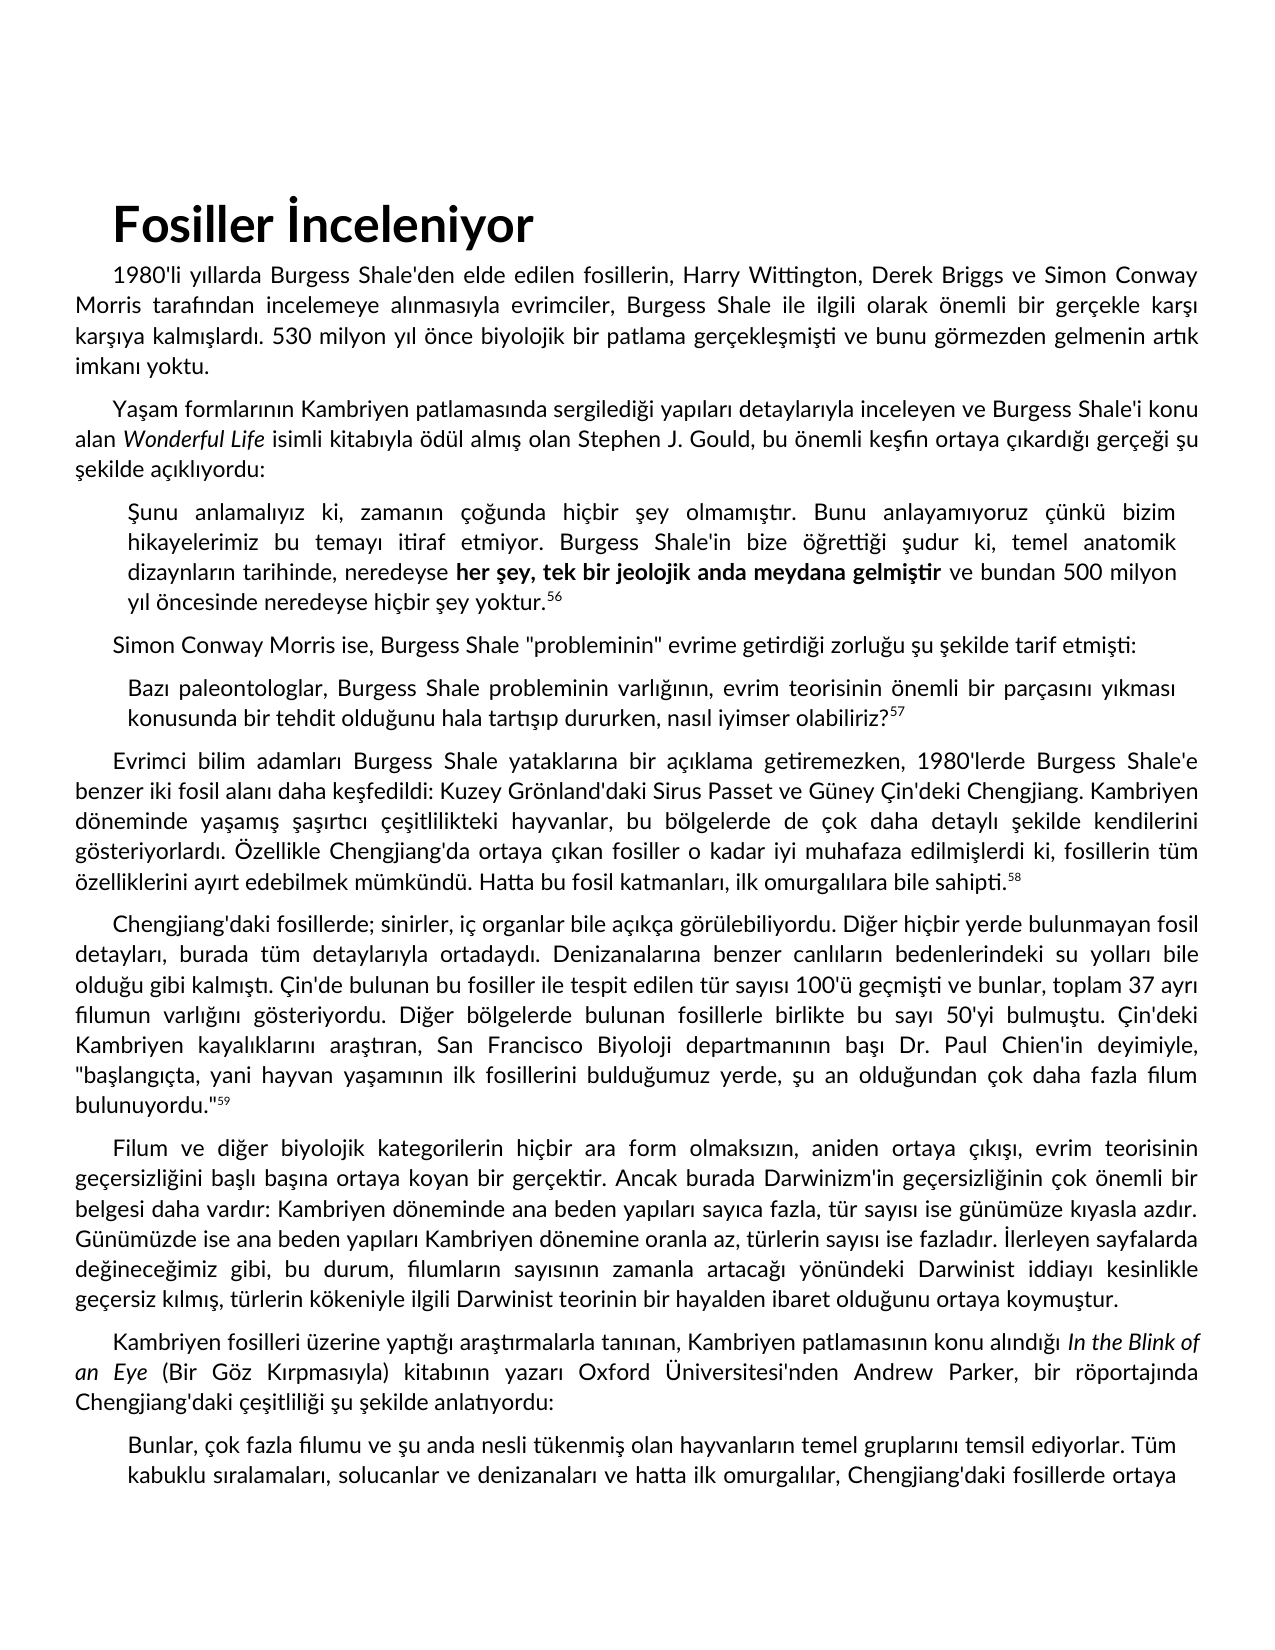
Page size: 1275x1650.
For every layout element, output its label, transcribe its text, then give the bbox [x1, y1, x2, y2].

text Evrimci bilim adamları Burgess Shale yataklarına bir açıklama getiremezken, 1980'lerde Burgess Shale'e benzer iki fosil alanı daha keşfedildi: Kuzey Grönland'daki Sirus Passet ve Güney Çin'deki Chengjiang. Kambriyen döneminde yaşamış şaşırtıcı çeşitlilikteki hayvanlar, bu bölgelerde de çok daha detaylı şekilde kendilerini gösteriyorlardı. Özellikle Chengjiang'da ortaya çıkan fosiller o kadar iyi muhafaza edilmişlerdi ki, fosillerin tüm özelliklerini ayırt edebilmek mümkündü. Hatta bu fosil katmanları, ilk omurgalılara bile sahipti.58 [75, 746, 1200, 895]
text Chengjiang'daki fosillerde; sinirler, iç organlar bile açıkça görülebiliyordu. Diğer hiçbir yerde bulunmayan fosil detayları, burada tüm detaylarıyla ortadaydı. Denizanalarına benzer canlıların bedenlerindeki su yolları bile olduğu gibi kalmıştı. Çin'de bulunan bu fosiller ile tespit edilen tür sayısı 100'ü geçmişti ve bunlar, toplam 37 ayrı filumun varlığını gösteriyordu. Diğer bölgelerde bulunan fosillerle birlikte bu sayı 50'yi bulmuştu. Çin'deki Kambriyen kayalıklarını araştıran, San Francisco Biyoloji departmanının başı Dr. Paul Chien'in deyimiyle, "başlangıçta, yani hayvan yaşamının ilk fosillerini bulduğumuz yerde, şu an olduğundan çok daha fazla filum bulunuyordu."59 [75, 910, 1200, 1119]
text Kambriyen fosilleri üzerine yaptığı araştırmalarla tanınan, Kambriyen patlamasının konu alındığı In the Blink of an Eye (Bir Göz Kırpmasıyla) kitabının yazarı Oxford Üniversitesi'nden Andrew Parker, bir röportajında Chengjiang'daki çeşitliliği şu şekilde anlatıyordu: [75, 1328, 1200, 1416]
subtitle Fosiller İnceleniyor [112, 193, 1200, 253]
text 1980'li yıllarda Burgess Shale'den elde edilen fosillerin, Harry Wittington, Derek Briggs ve Simon Conway Morris tarafından incelemeye alınmasıyla evrimciler, Burgess Shale ile ilgili olarak önemli bir gerçekle karşı karşıya kalmışlardı. 530 milyon yıl önce biyolojik bir patlama gerçekleşmişti ve bunu görmezden gelmenin artık imkanı yoktu. [75, 261, 1200, 379]
text Filum ve diğer biyolojik kategorilerin hiçbir ara form olmaksızın, aniden ortaya çıkışı, evrim teorisinin geçersizliğini başlı başına ortaya koyan bir gerçektir. Ancak burada Darwinizm'in geçersizliğinin çok önemli bir belgesi daha vardır: Kambriyen döneminde ana beden yapıları sayıca fazla, tür sayısı ise günümüze kıyasla azdır. Günümüzde ise ana beden yapıları Kambriyen dönemine oranla az, türlerin sayısı ise fazladır. İlerleyen sayfalarda değineceğimiz gibi, bu durum, filumların sayısının zamanla artacağı yönündeki Darwinist iddiayı kesinlikle geçersiz kılmış, türlerin kökeniyle ilgili Darwinist teorinin bir hayalden ibaret olduğunu ortaya koymuştur. [75, 1134, 1200, 1312]
text Yaşam formlarının Kambriyen patlamasında sergilediği yapıları detaylarıyla inceleyen ve Burgess Shale'i konu alan Wonderful Life isimli kitabıyla ödül almış olan Stephen J. Gould, bu önemli keşfin ortaya çıkardığı gerçeği şu şekilde açıklıyordu: [75, 394, 1200, 482]
text Bunlar, çok fazla filumu ve şu anda nesli tükenmiş olan hayvanların temel gruplarını temsil ediyorlar. Tüm kabuklu sıralamaları, solucanlar ve denizanaları ve hatta ilk omurgalılar, Chengjiang'daki fosillerde ortaya [127, 1431, 1177, 1488]
text Bazı paleontologlar, Burgess Shale probleminin varlığının, evrim teorisinin önemli bir parçasını yıkması konusunda bir tehdit olduğunu hala tartışıp dururken, nasıl iyimser olabiliriz?57 [127, 673, 1177, 731]
text Simon Conway Morris ise, Burgess Shale "probleminin" evrime getirdiği zorluğu şu şekilde tarif etmişti: [75, 631, 1200, 658]
text Şunu anlamalıyız ki, zamanın çoğunda hiçbir şey olmamıştır. Bunu anlayamıyoruz çünkü bizim hikayelerimiz bu temayı itiraf etmiyor. Burgess Shale'in bize öğrettiği şudur ki, temel anatomik dizaynların tarihinde, neredeyse her şey, tek bir jeolojik anda meydana gelmiştir ve bundan 500 milyon yıl öncesinde neredeyse hiçbir şey yoktur.56 [127, 497, 1177, 616]
